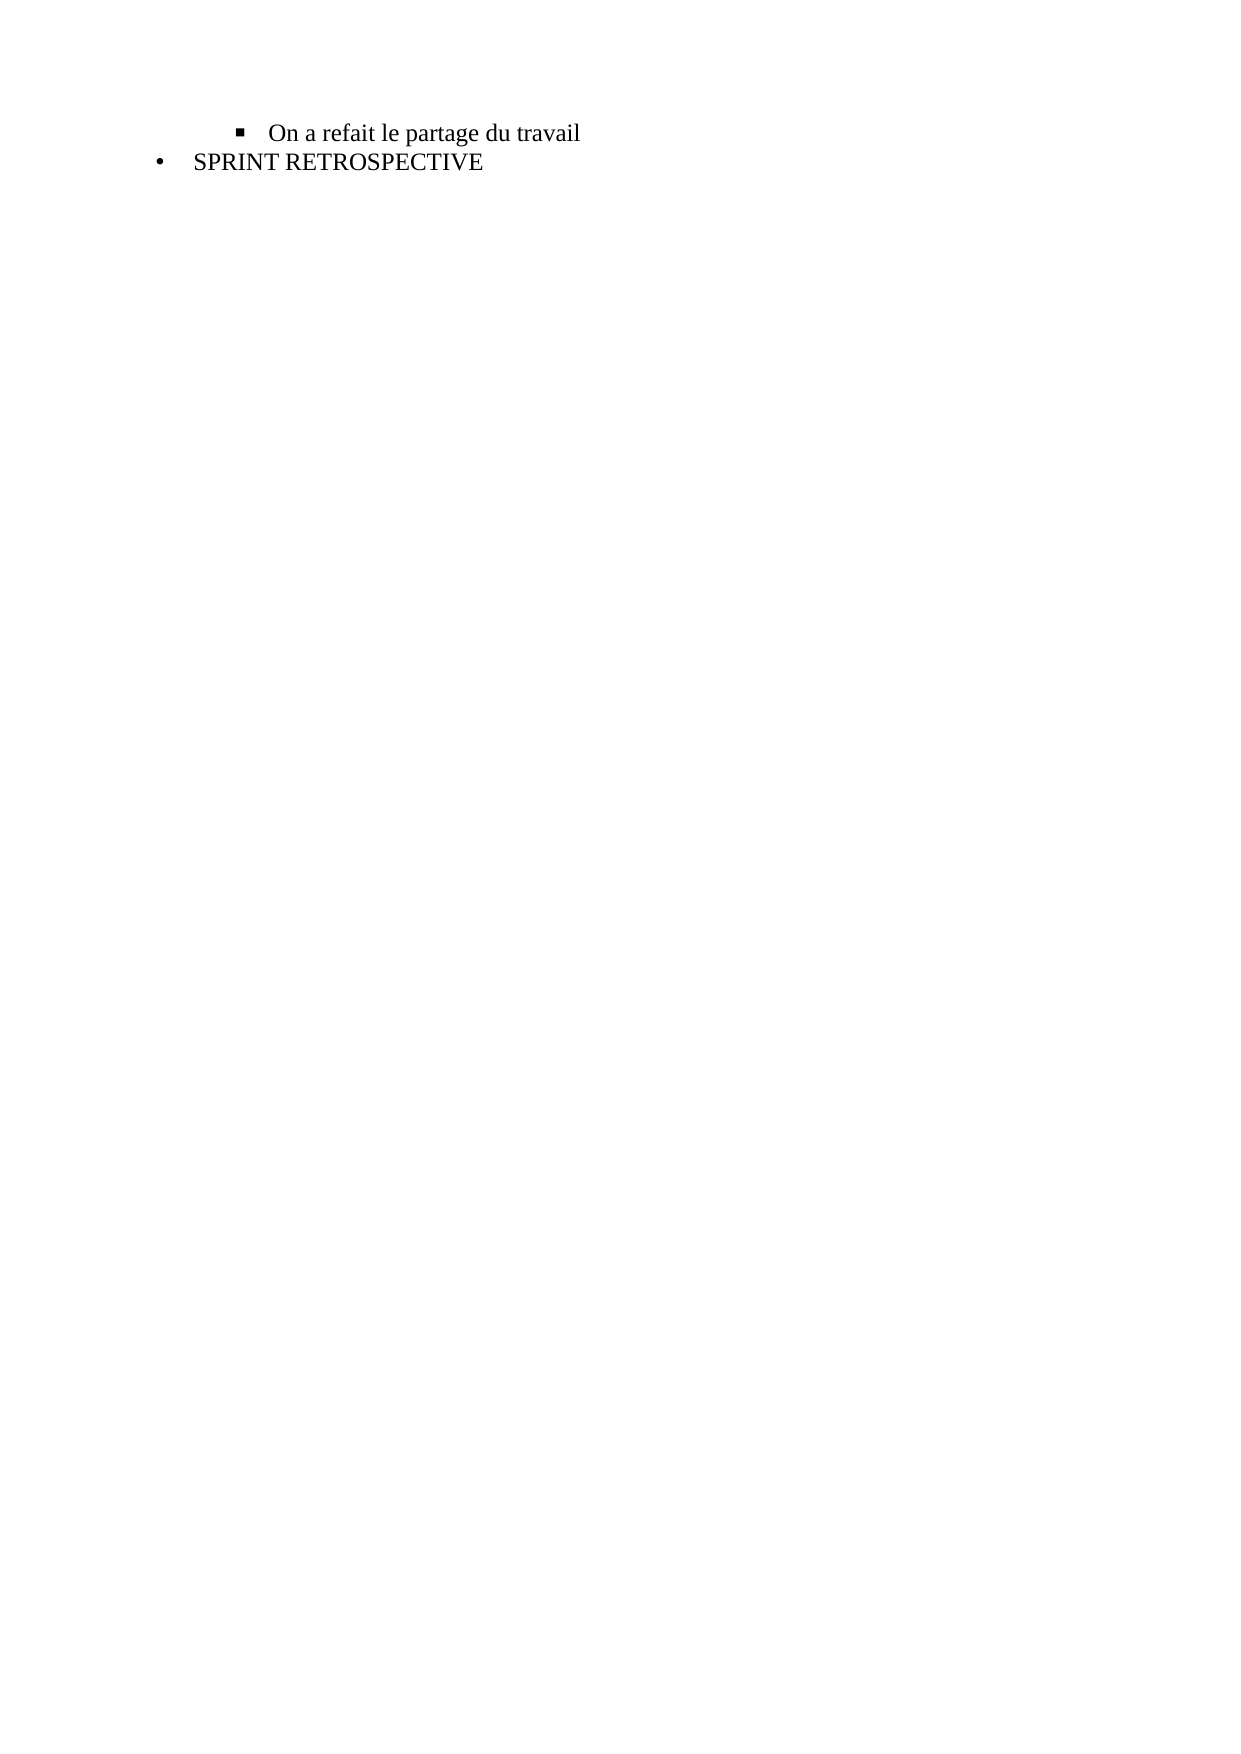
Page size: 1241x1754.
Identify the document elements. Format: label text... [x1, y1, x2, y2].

list On a refait le partage du travail [231, 118, 1122, 147]
list SPRINT RETROSPECTIVE [156, 147, 1122, 176]
